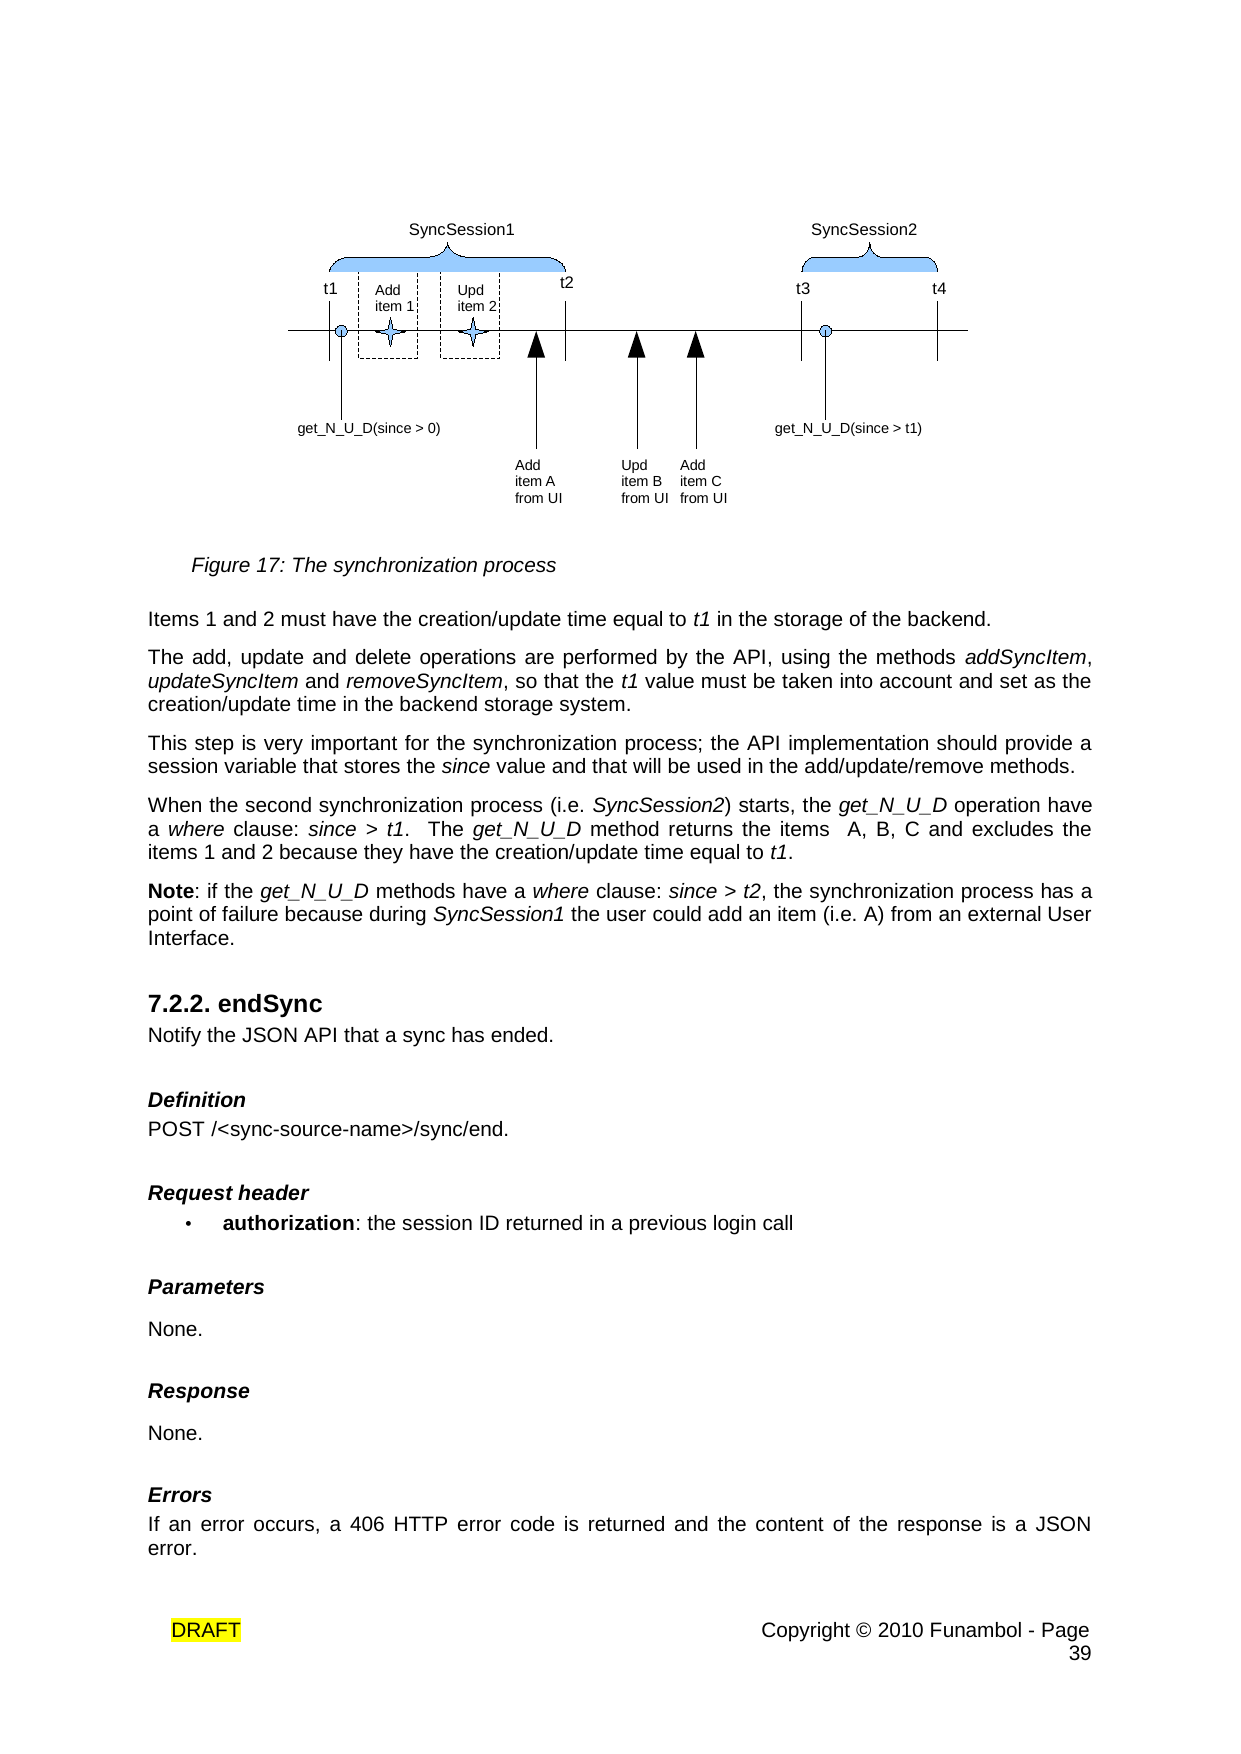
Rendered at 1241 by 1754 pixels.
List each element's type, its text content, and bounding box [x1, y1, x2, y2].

subtitle Definition [148, 1087, 1093, 1111]
text Figure 17: The synchronization process [191, 131, 1024, 577]
text Notify the JSON API that a sync has ended. [148, 1024, 1093, 1047]
subtitle Request header [148, 1181, 1093, 1205]
subtitle Parameters [148, 1275, 1093, 1299]
subtitle endSync [148, 990, 1093, 1018]
text The add, update and delete operations are performed by the API, using the methods addSyncItem, updateSyncItem and removeSyncItem, so that the t1 value must be taken into account and set as the creation/update time in the backend storage system. [148, 646, 1093, 716]
text [191, 118, 1024, 131]
text POST /<sync-source-name>/sync/end. [148, 1118, 1093, 1141]
text This step is very important for the synchronization process; the API implementation should provide a session variable that stores the since value and that will be used in the add/update/remove methods. [148, 731, 1093, 778]
subtitle Errors [148, 1482, 1093, 1506]
list authorization: the session ID returned in a previous login call [185, 1211, 1093, 1235]
text When the second synchronization process (i.e. SyncSession2) starts, the get_N_U_D operation have a where clause: since > t1. The get_N_U_D method returns the items A, B, C and excludes the items 1 and 2 because they have the creation/update time equal to t1. [148, 793, 1093, 864]
subtitle Response [148, 1379, 1093, 1403]
text If an error occurs, a 406 HTTP error code is returned and the content of the response is a JSON error. [148, 1513, 1093, 1560]
text None. [148, 1421, 1018, 1445]
list Note: if the get_N_U_D methods have a where clause: since > t2, the synchronization process has a point of failure because during SyncSession1 the user could add an item (i.e. A) from an external User Interface. [148, 879, 1093, 950]
text None. [148, 1318, 1018, 1341]
text Items 1 and 2 must have the creation/update time equal to t1 in the storage of the backend. [148, 118, 1093, 631]
